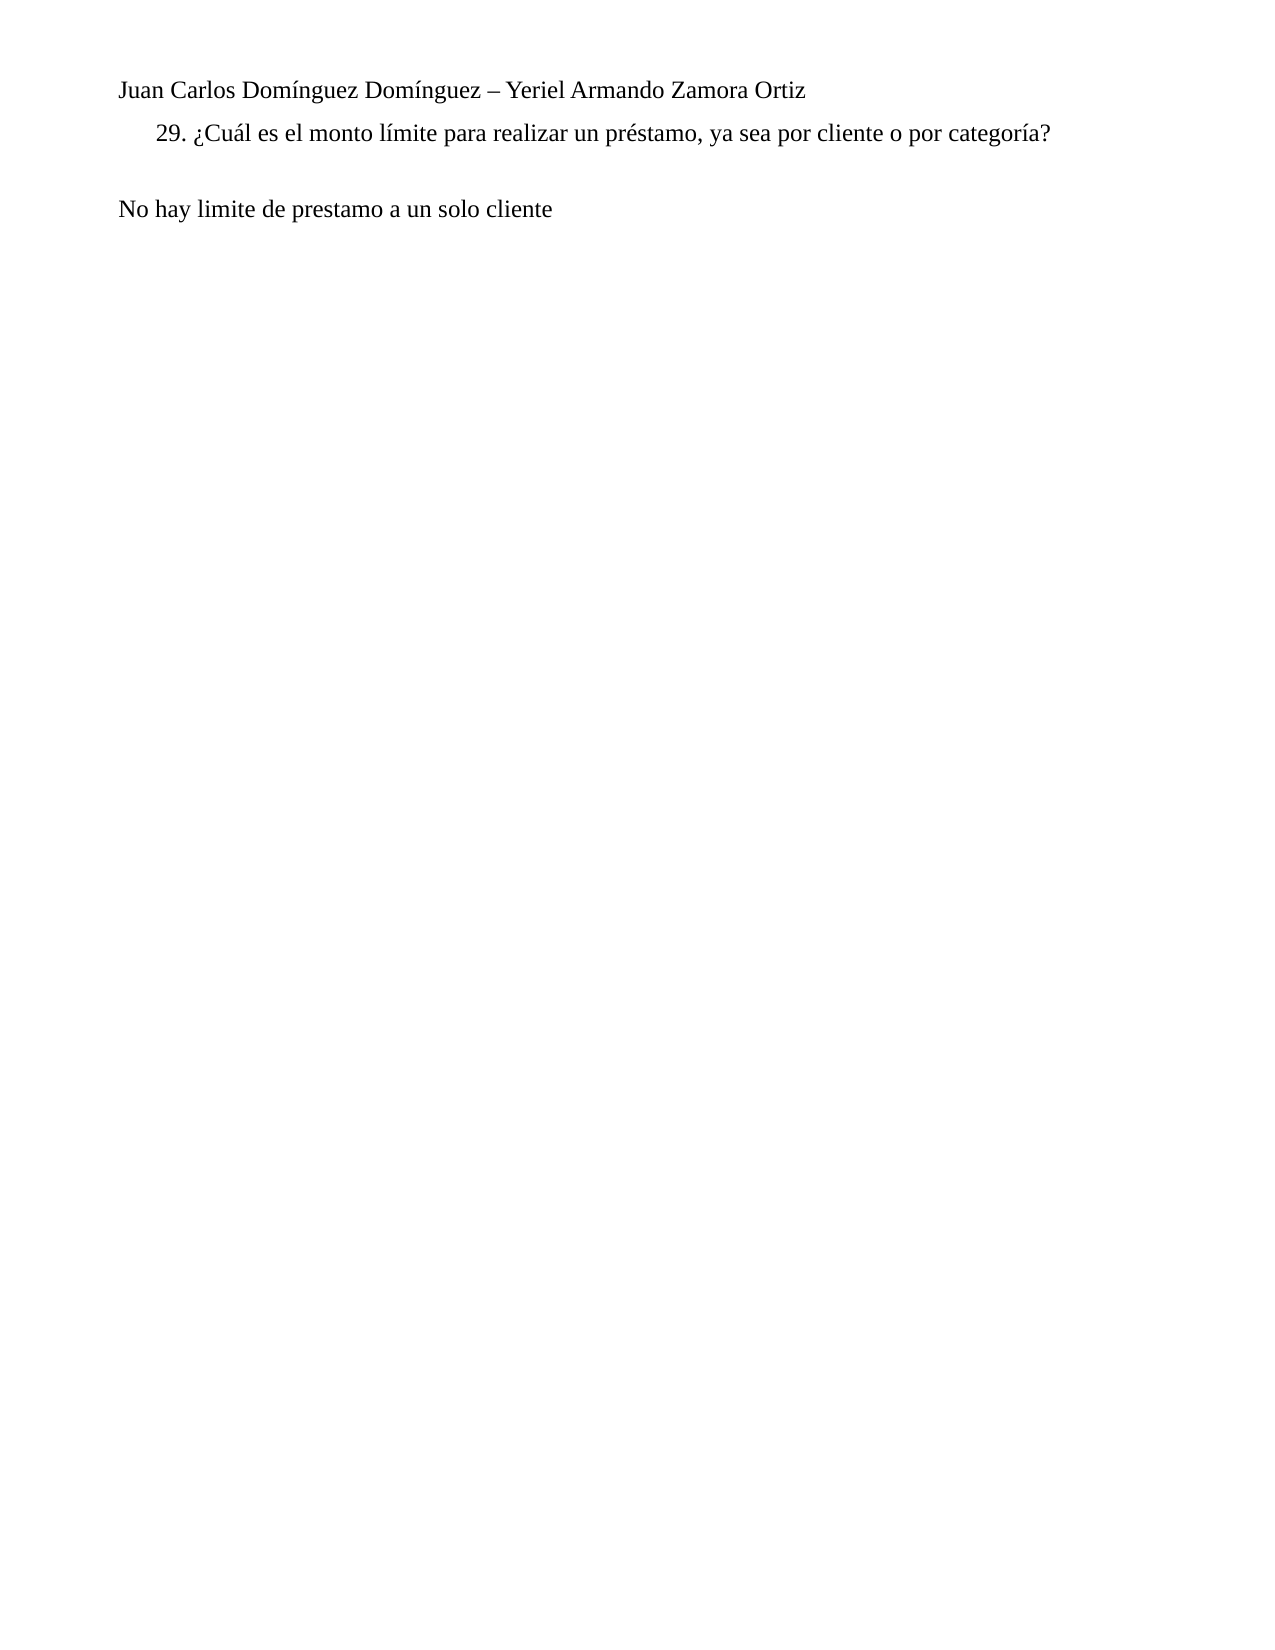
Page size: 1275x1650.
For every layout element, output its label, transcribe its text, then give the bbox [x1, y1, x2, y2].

text No hay limite de prestamo a un solo cliente [118, 194, 1157, 223]
list ¿Cuál es el monto límite para realizar un préstamo, ya sea por cliente o por categoría? [156, 118, 1157, 147]
